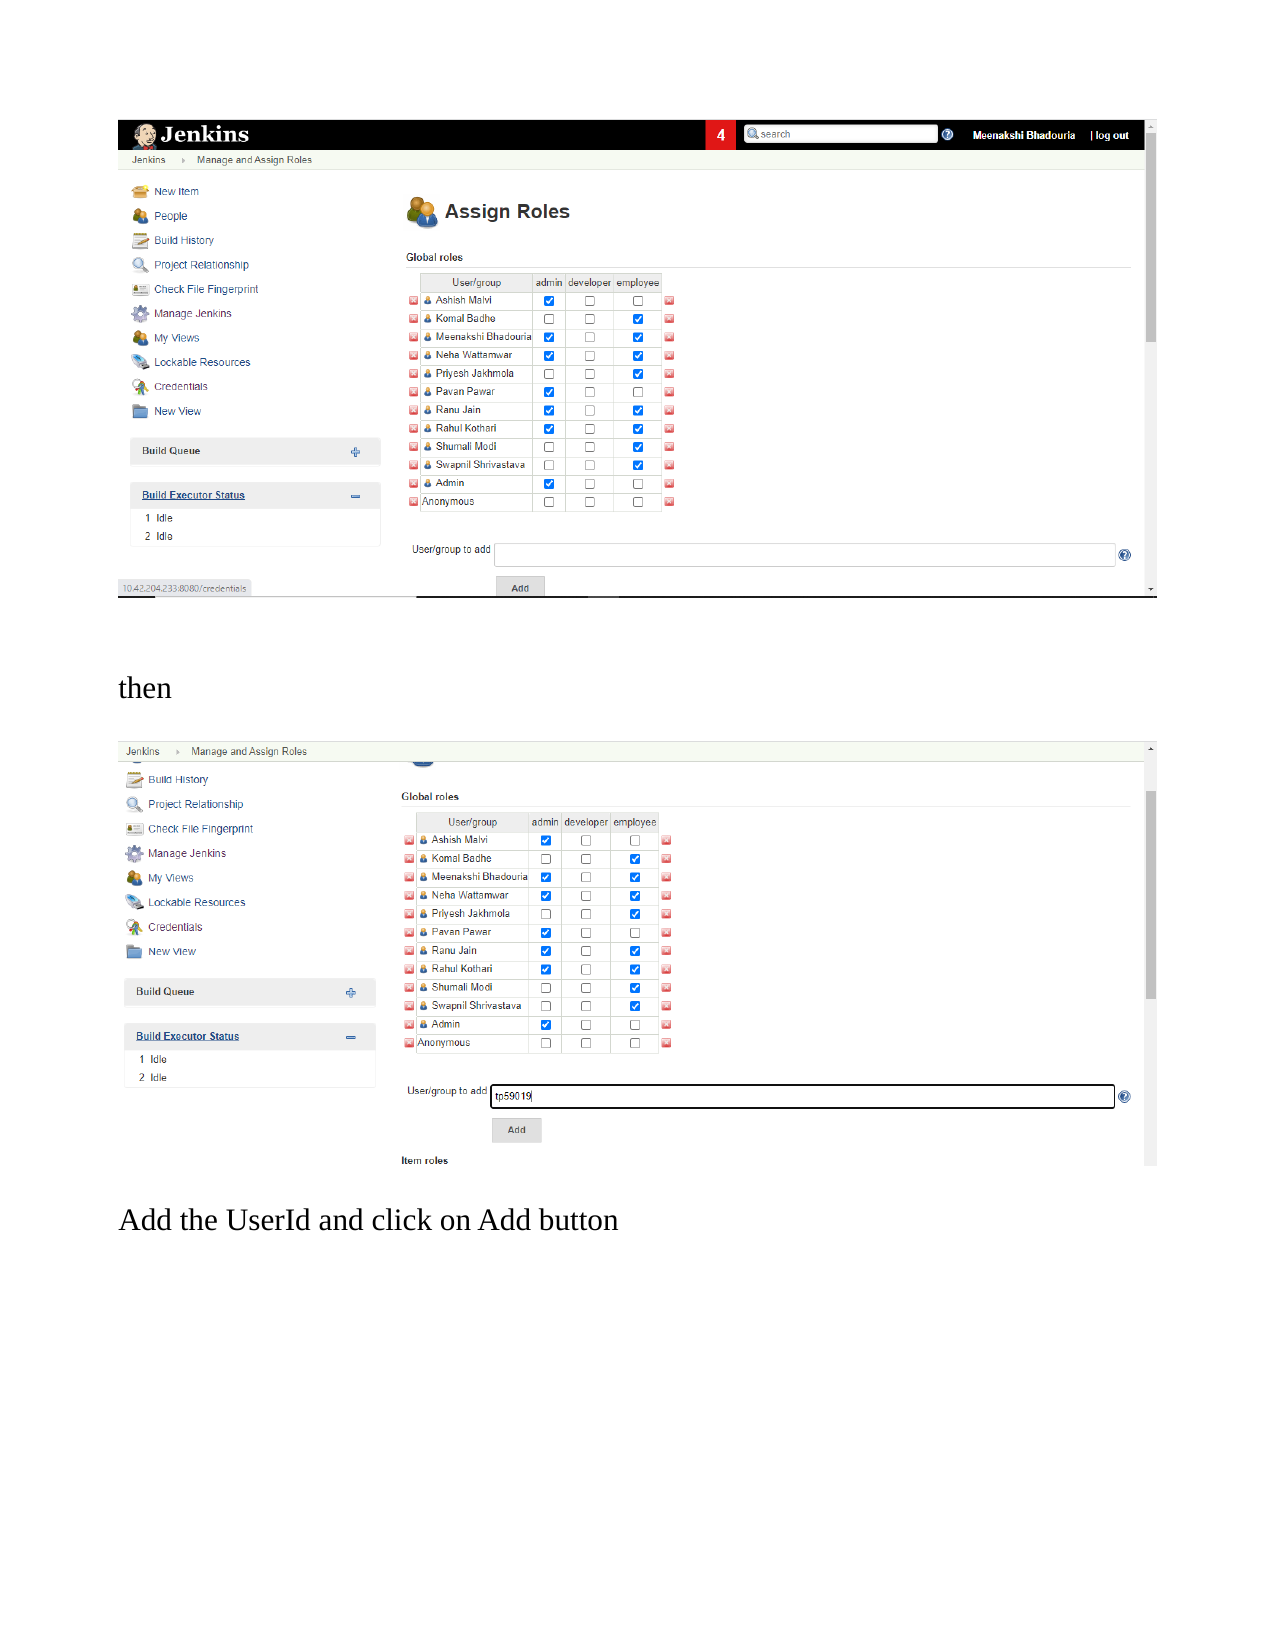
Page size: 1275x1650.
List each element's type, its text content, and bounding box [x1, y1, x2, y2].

picture [118, 118, 1157, 598]
text Add the UserId and click on Add button [118, 1201, 1157, 1237]
text then [118, 669, 1157, 705]
picture [118, 741, 1157, 1166]
